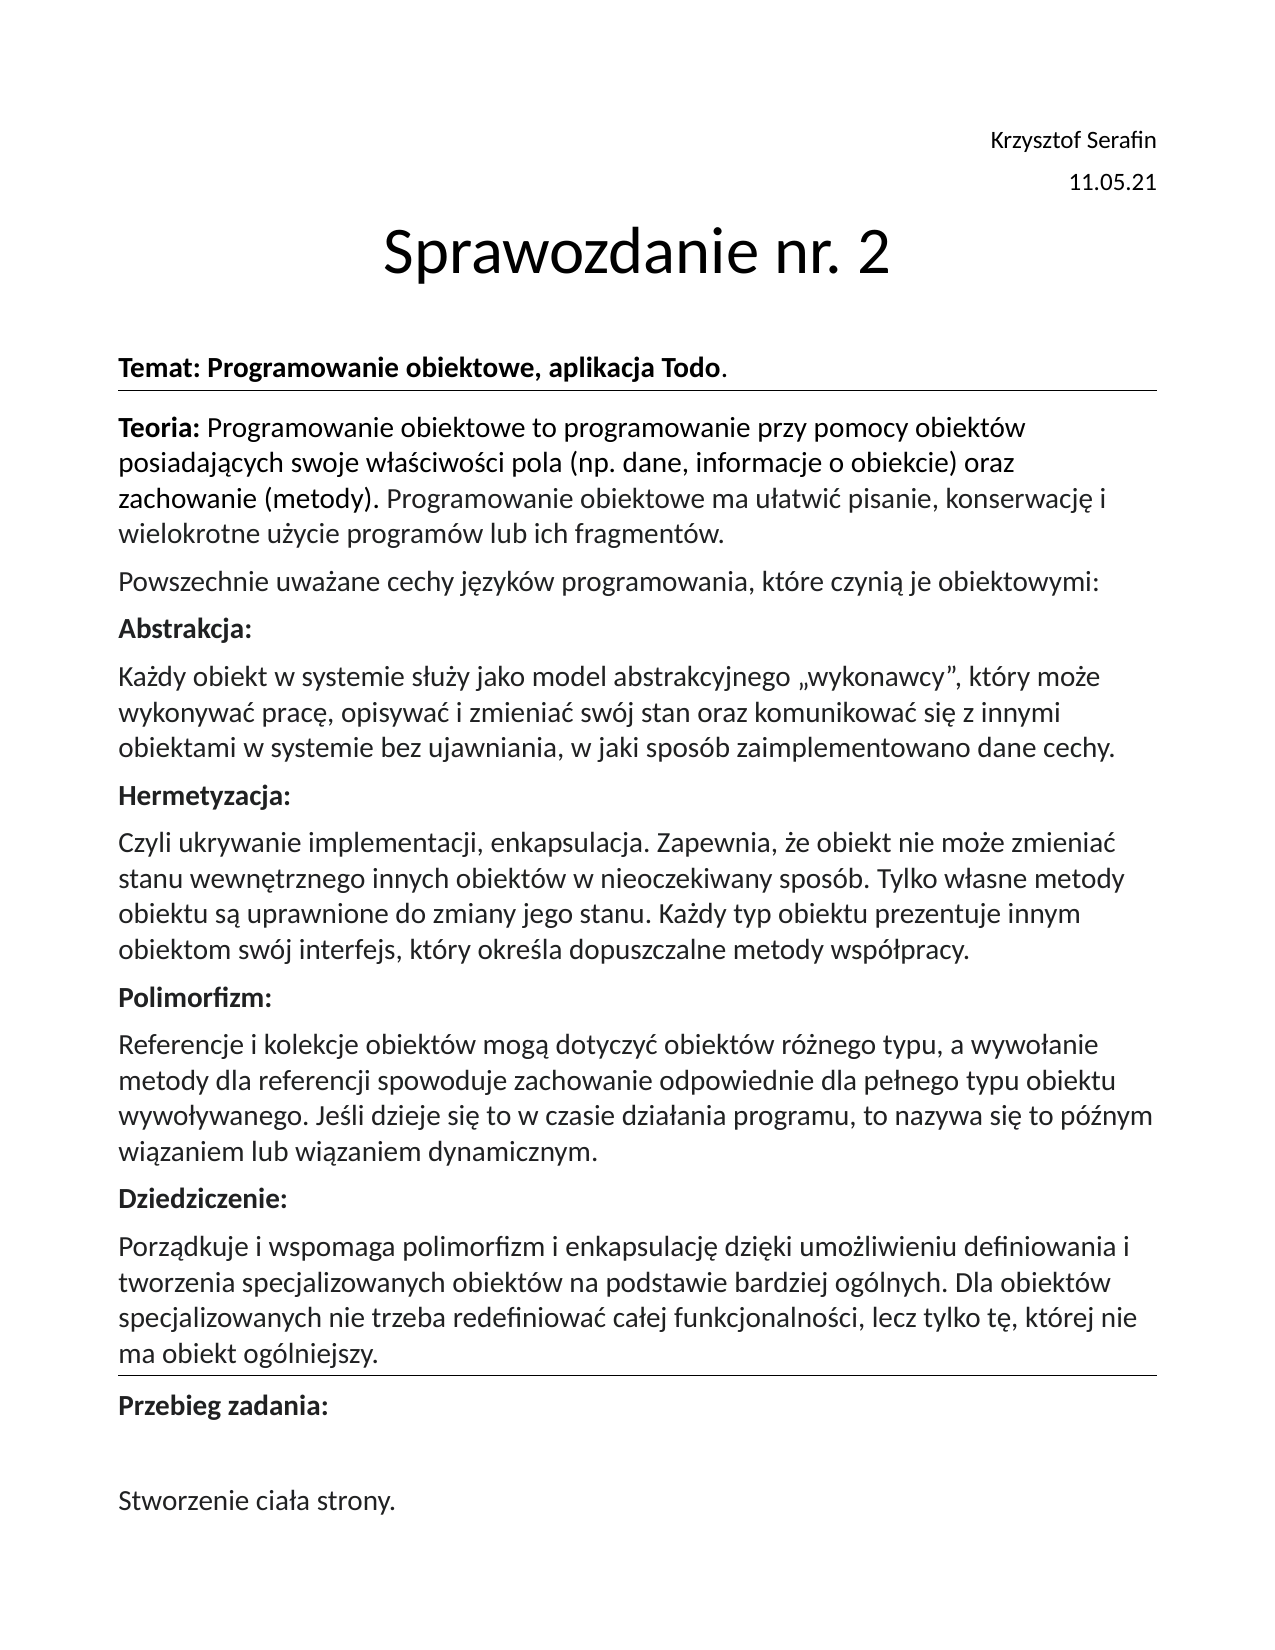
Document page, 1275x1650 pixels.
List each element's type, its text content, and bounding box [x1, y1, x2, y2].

text Porządkuje i wspomaga polimorfizm i enkapsulację dzięki umożliwieniu definiowania i tworzenia specjalizowanych obiektów na podstawie bardziej ogólnych. Dla obiektów specjalizowanych nie trzeba redefiniować całej funkcjonalności, lecz tylko tę, której nie ma obiekt ogólniejszy. [118, 1228, 1157, 1375]
text Referencje i kolekcje obiektów mogą dotyczyć obiektów różnego typu, a wywołanie metody dla referencji spowoduje zachowanie odpowiednie dla pełnego typu obiektu wywoływanego. Jeśli dzieje się to w czasie działania programu, to nazywa się to późnym wiązaniem lub wiązaniem dynamicznym. [118, 1026, 1157, 1169]
text Abstrakcja: [118, 611, 1157, 646]
text Krzysztof Serafin [118, 124, 1157, 154]
text Przebieg zadania: [118, 1387, 1157, 1422]
text Każdy obiekt w systemie służy jako model abstrakcyjnego „wykonawcy”, który może wykonywać pracę, opisywać i zmieniać swój stan oraz komunikować się z innymi obiektami w systemie bez ujawniania, w jaki sposób zaimplementowano dane cechy. [118, 658, 1157, 765]
text Temat: Programowanie obiektowe, aplikacja Todo. [118, 349, 1157, 390]
text 11.05.21 [118, 166, 1157, 197]
text Czyli ukrywanie implementacji, enkapsulacja. Zapewnia, że obiekt nie może zmieniać stanu wewnętrznego innych obiektów w nieoczekiwany sposób. Tylko własne metody obiektu są uprawnione do zmiany jego stanu. Każdy typ obiektu prezentuje innym obiektom swój interfejs, który określa dopuszczalne metody współpracy. [118, 824, 1157, 967]
text Hermetyzacja: [118, 777, 1157, 812]
text Sprawozdanie nr. 2 [118, 209, 1157, 290]
text Dziedziczenie: [118, 1181, 1157, 1216]
text Stworzenie ciała strony. [118, 1482, 1157, 1517]
text Polimorfizm: [118, 979, 1157, 1014]
text Powszechnie uważane cechy języków programowania, które czynią je obiektowymi: [118, 563, 1157, 599]
text Teoria: Programowanie obiektowe to programowanie przy pomocy obiektów posiadających swoje właściwości pola (np. dane, informacje o obiekcie) oraz zachowanie (metody). Programowanie obiektowe ma ułatwić pisanie, konserwację i wielokrotne użycie programów lub ich fragmentów. [118, 409, 1157, 551]
